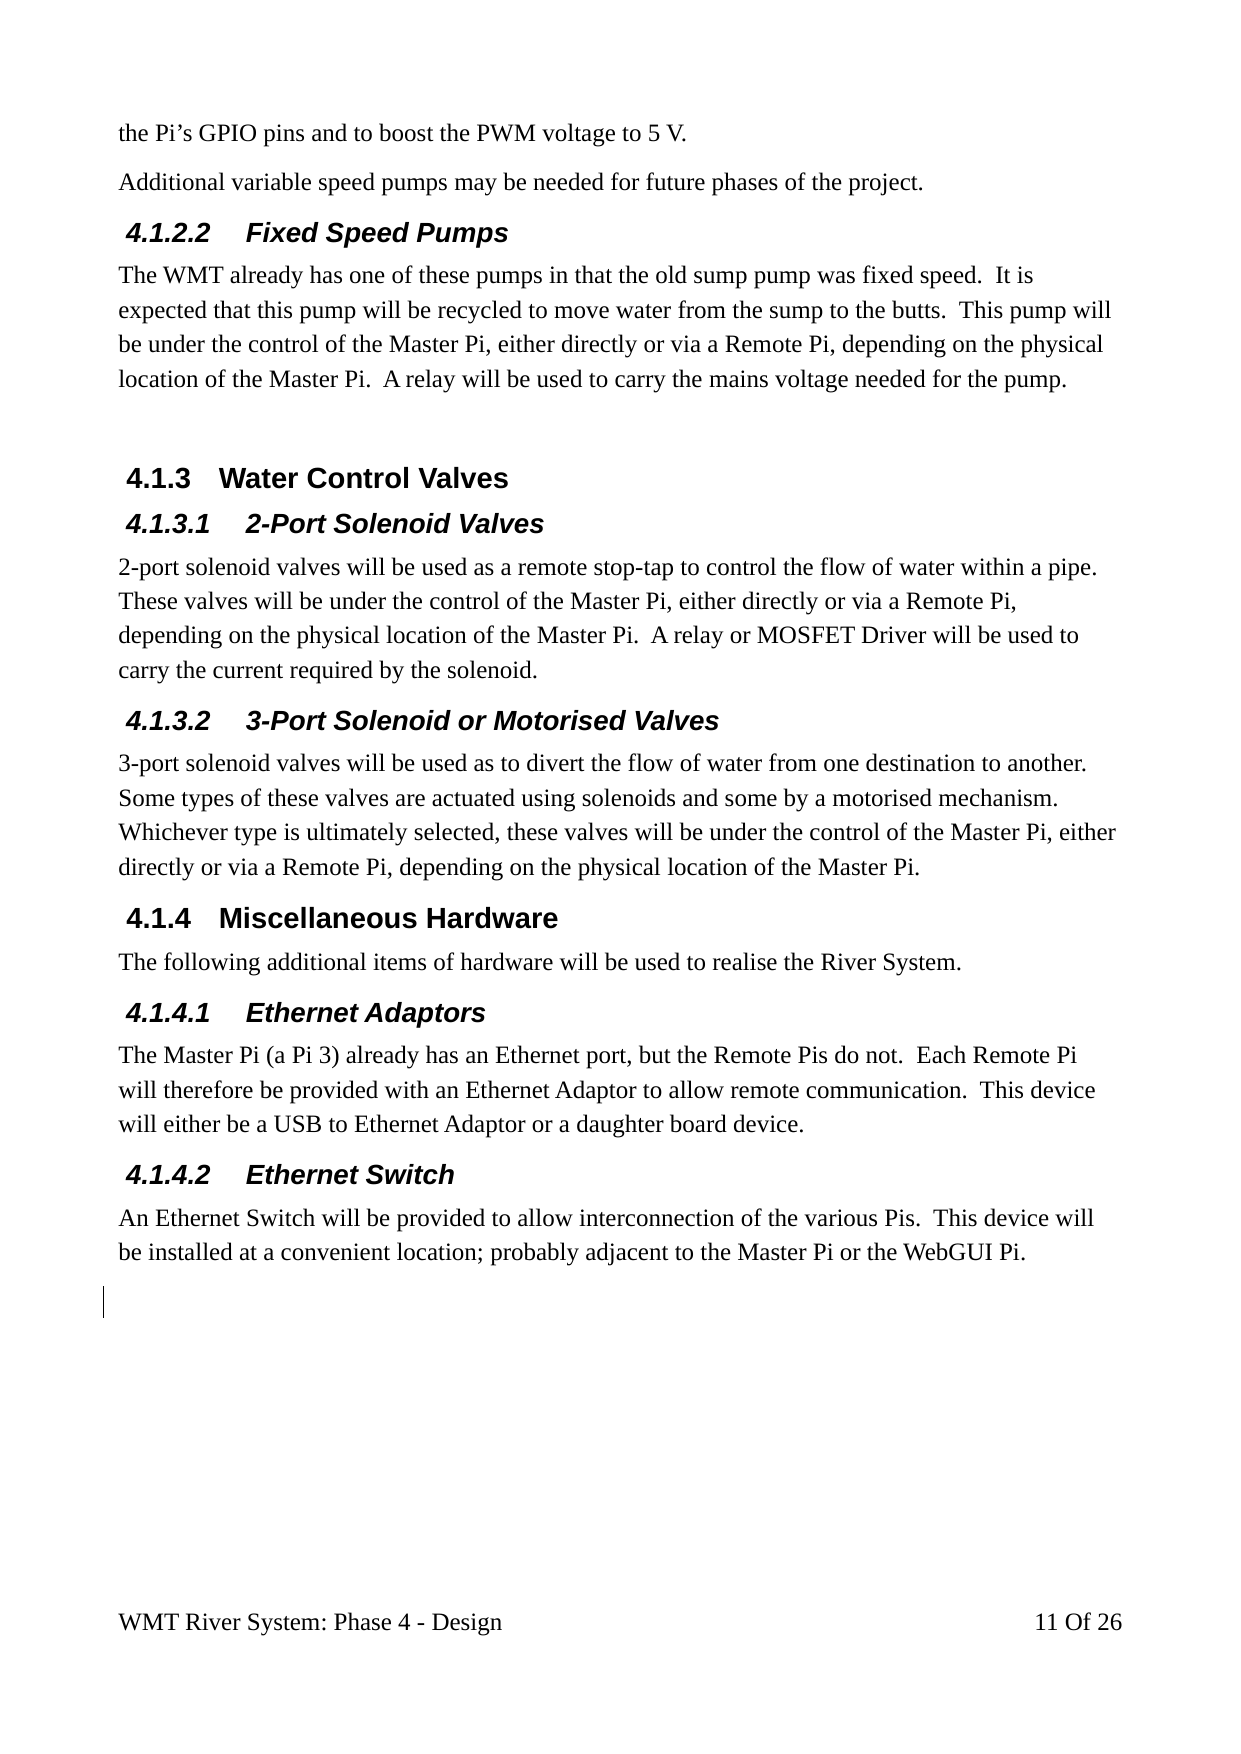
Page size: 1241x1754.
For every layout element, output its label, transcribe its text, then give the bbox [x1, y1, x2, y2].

text The Master Pi (a Pi 3) already has an Ethernet port, but the Remote Pis do not. Each Remote Pi will therefore be provided with an Ethernet Adaptor to allow remote communication. This device will either be a USB to Ethernet Adaptor or a daughter board device. [118, 1041, 1122, 1138]
text 2-port solenoid valves will be used as a remote stop-tap to control the flow of water within a pipe. These valves will be under the control of the Master Pi, either directly or via a Remote Pi, depending on the physical location of the Master Pi. A relay or MOSFET Driver will be used to carry the current required by the solenoid. [118, 552, 1122, 684]
text the Pi’s GPIO pins and to boost the PWM voltage to 5 V. [118, 118, 1122, 147]
text 3-port solenoid valves will be used as to divert the flow of water from one destination to another. Some types of these valves are actuated using solenoids and some by a motorised mechanism. Whichever type is ultimately selected, these valves will be under the control of the Master Pi, either directly or via a Remote Pi, depending on the physical location of the Master Pi. [118, 748, 1122, 881]
subtitle 2-Port Solenoid Valves [118, 507, 1122, 539]
subtitle Ethernet Switch [118, 1158, 1122, 1190]
subtitle 3-Port Solenoid or Motorised Valves [118, 704, 1122, 736]
subtitle Water Control Valves [118, 461, 1122, 495]
text An Ethernet Switch will be provided to allow interconnection of the various Pis. This device will be installed at a convenient location; probably adjacent to the Master Pi or the WebGUI Pi. [118, 1203, 1122, 1266]
subtitle Ethernet Adaptors [118, 996, 1122, 1028]
subtitle Miscellaneous Hardware [118, 901, 1122, 934]
text The WMT already has one of these pumps in that the old sump pump was fixed speed. It is expected that this pump will be recycled to move water from the sump to the butts. This pump will be under the control of the Master Pi, either directly or via a Remote Pi, depending on the physical location of the Master Pi. A relay will be used to carry the mains voltage needed for the pump. [118, 261, 1122, 393]
text Additional variable speed pumps may be needed for future phases of the project. [118, 167, 1122, 196]
text The following additional items of hardware will be used to realise the River System. [118, 947, 1122, 976]
subtitle Fixed Speed Pumps [118, 216, 1122, 248]
